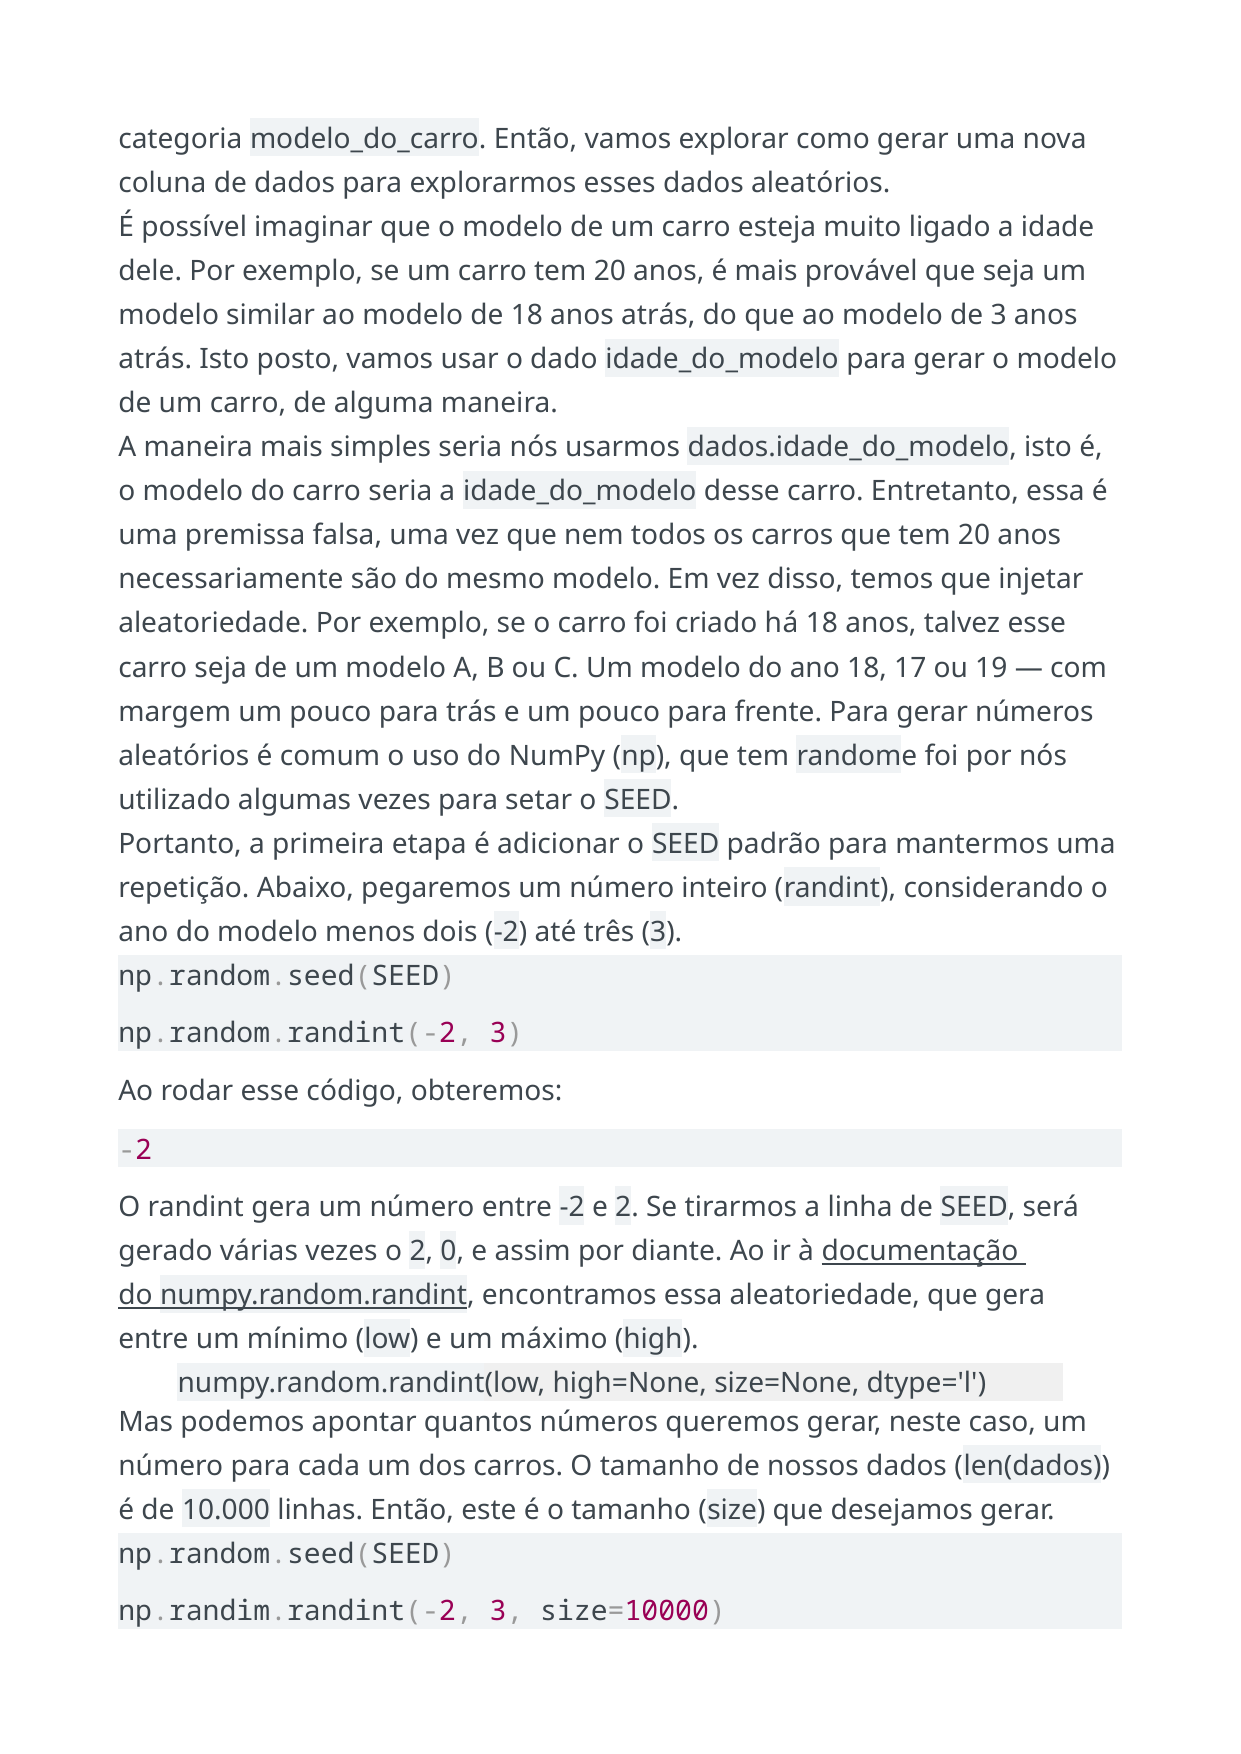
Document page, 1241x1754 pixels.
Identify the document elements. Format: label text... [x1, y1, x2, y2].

text np.randim.randint(-2, 3, size=10000) [118, 1591, 1122, 1629]
text np.random.seed(SEED) [118, 1533, 1122, 1572]
text Portanto, a primeira etapa é adicionar o SEED padrão para mantermos uma repetição. Abaixo, pegaremos um número inteiro (randint), considerando o ano do modelo menos dois (-2) até três (3). [118, 823, 1122, 949]
text categoria modelo_do_carro. Então, vamos explorar como gerar uma nova coluna de dados para explorarmos esses dados aleatórios. [118, 118, 1122, 201]
text Ao rodar esse código, obteremos: [118, 1070, 1122, 1109]
text np.random.seed(SEED) [118, 955, 1122, 994]
text É possível imaginar que o modelo de um carro esteja muito ligado a idade dele. Por exemplo, se um carro tem 20 anos, é mais provável que seja um modelo similar ao modelo de 18 anos atrás, do que ao modelo de 3 anos atrás. Isto posto, vamos usar o dado idade_do_modelo para gerar o modelo de um carro, de alguma maneira. [118, 206, 1122, 421]
text A maneira mais simples seria nós usarmos dados.idade_do_modelo, isto é, o modelo do carro seria a idade_do_modelo desse carro. Entretanto, essa é uma premissa falsa, uma vez que nem todos os carros que tem 20 anos necessariamente são do mesmo modelo. Em vez disso, temos que injetar aleatoriedade. Por exemplo, se o carro foi criado há 18 anos, talvez esse carro seja de um modelo A, B ou C. Um modelo do ano 18, 17 ou 19 — com margem um pouco para trás e um pouco para frente. Para gerar números aleatórios é comum o uso do NumPy (np), que tem randome foi por nós utilizado algumas vezes para setar o SEED. [118, 427, 1122, 817]
text numpy.random.randint(low, high=None, size=None, dtype='l') [177, 1363, 1063, 1401]
text -2 [118, 1129, 1122, 1167]
text Mas podemos apontar quantos números queremos gerar, neste caso, um número para cada um dos carros. O tamanho de nossos dados (len(dados)) é de 10.000 linhas. Então, este é o tamanho (size) que desejamos gerar. [118, 1401, 1122, 1527]
text O randint gera um número entre -2 e 2. Se tirarmos a linha de SEED, será gerado várias vezes o 2, 0, e assim por diante. Ao ir à documentação do numpy.random.randint, encontramos essa aleatoriedade, que gera entre um mínimo (low) e um máximo (high). [118, 1186, 1122, 1357]
text np.random.randint(-2, 3) [118, 1013, 1122, 1051]
